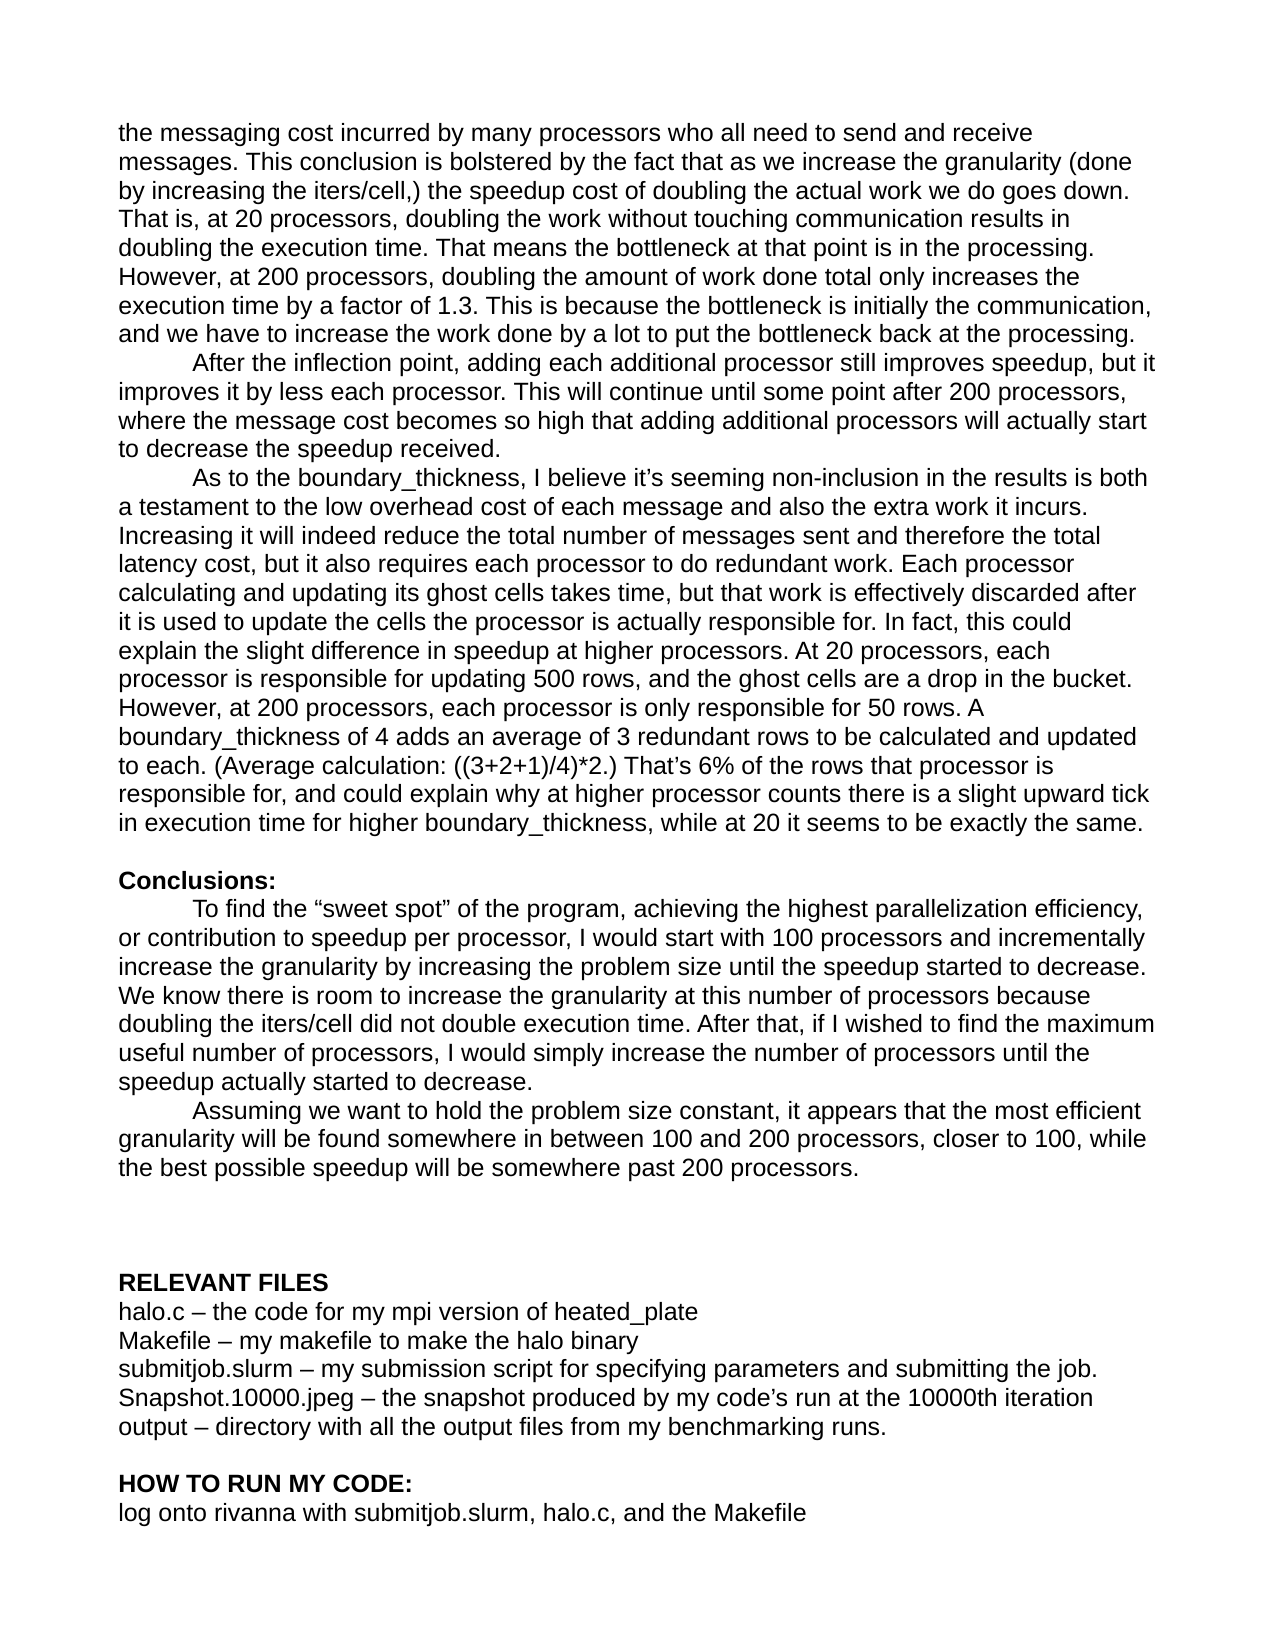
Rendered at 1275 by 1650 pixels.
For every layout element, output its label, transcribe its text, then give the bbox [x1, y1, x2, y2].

text the messaging cost incurred by many processors who all need to send and receive messages. This conclusion is bolstered by the fact that as we increase the granularity (done by increasing the iters/cell,) the speedup cost of doubling the actual work we do goes down. That is, at 20 processors, doubling the work without touching communication results in doubling the execution time. That means the bottleneck at that point is in the processing. However, at 200 processors, doubling the amount of work done total only increases the execution time by a factor of 1.3. This is because the bottleneck is initially the communication, and we have to increase the work done by a lot to put the bottleneck back at the processing. [118, 118, 1157, 348]
text submitjob.slurm – my submission script for specifying parameters and submitting the job. [118, 1354, 1157, 1383]
text Conclusions: [118, 866, 1157, 894]
text RELEVANT FILES [118, 1268, 1157, 1297]
text output – directory with all the output files from my benchmarking runs. [118, 1412, 1157, 1441]
text HOW TO RUN MY CODE: [118, 1469, 1157, 1498]
text After the inflection point, adding each additional processor still improves speedup, but it improves it by less each processor. This will continue until some point after 200 processors, where the message cost becomes so high that adding additional processors will actually start to decrease the speedup received. [118, 348, 1157, 463]
text Snapshot.10000.jpeg – the snapshot produced by my code’s run at the 10000th iteration [118, 1383, 1157, 1412]
text Makefile – my makefile to make the halo binary [118, 1326, 1157, 1354]
text halo.c – the code for my mpi version of heated_plate [118, 1297, 1157, 1326]
text To find the “sweet spot” of the program, achieving the highest parallelization efficiency, or contribution to speedup per processor, I would start with 100 processors and incrementally increase the granularity by increasing the problem size until the speedup started to decrease. We know there is room to increase the granularity at this number of processors because doubling the iters/cell did not double execution time. After that, if I wished to find the maximum useful number of processors, I would simply increase the number of processors until the speedup actually started to decrease. [118, 894, 1157, 1096]
text log onto rivanna with submitjob.slurm, halo.c, and the Makefile [118, 1498, 1157, 1527]
text Assuming we want to hold the problem size constant, it appears that the most efficient granularity will be found somewhere in between 100 and 200 processors, closer to 100, while the best possible speedup will be somewhere past 200 processors. [118, 1096, 1157, 1182]
text As to the boundary_thickness, I believe it’s seeming non-inclusion in the results is both a testament to the low overhead cost of each message and also the extra work it incurs. Increasing it will indeed reduce the total number of messages sent and therefore the total latency cost, but it also requires each processor to do redundant work. Each processor calculating and updating its ghost cells takes time, but that work is effectively discarded after it is used to update the cells the processor is actually responsible for. In fact, this could explain the slight difference in speedup at higher processors. At 20 processors, each processor is responsible for updating 500 rows, and the ghost cells are a drop in the bucket. However, at 200 processors, each processor is only responsible for 50 rows. A boundary_thickness of 4 adds an average of 3 redundant rows to be calculated and updated to each. (Average calculation: ((3+2+1)/4)*2.) That’s 6% of the rows that processor is responsible for, and could explain why at higher processor counts there is a slight upward tick in execution time for higher boundary_thickness, while at 20 it seems to be exactly the same. [118, 463, 1157, 837]
